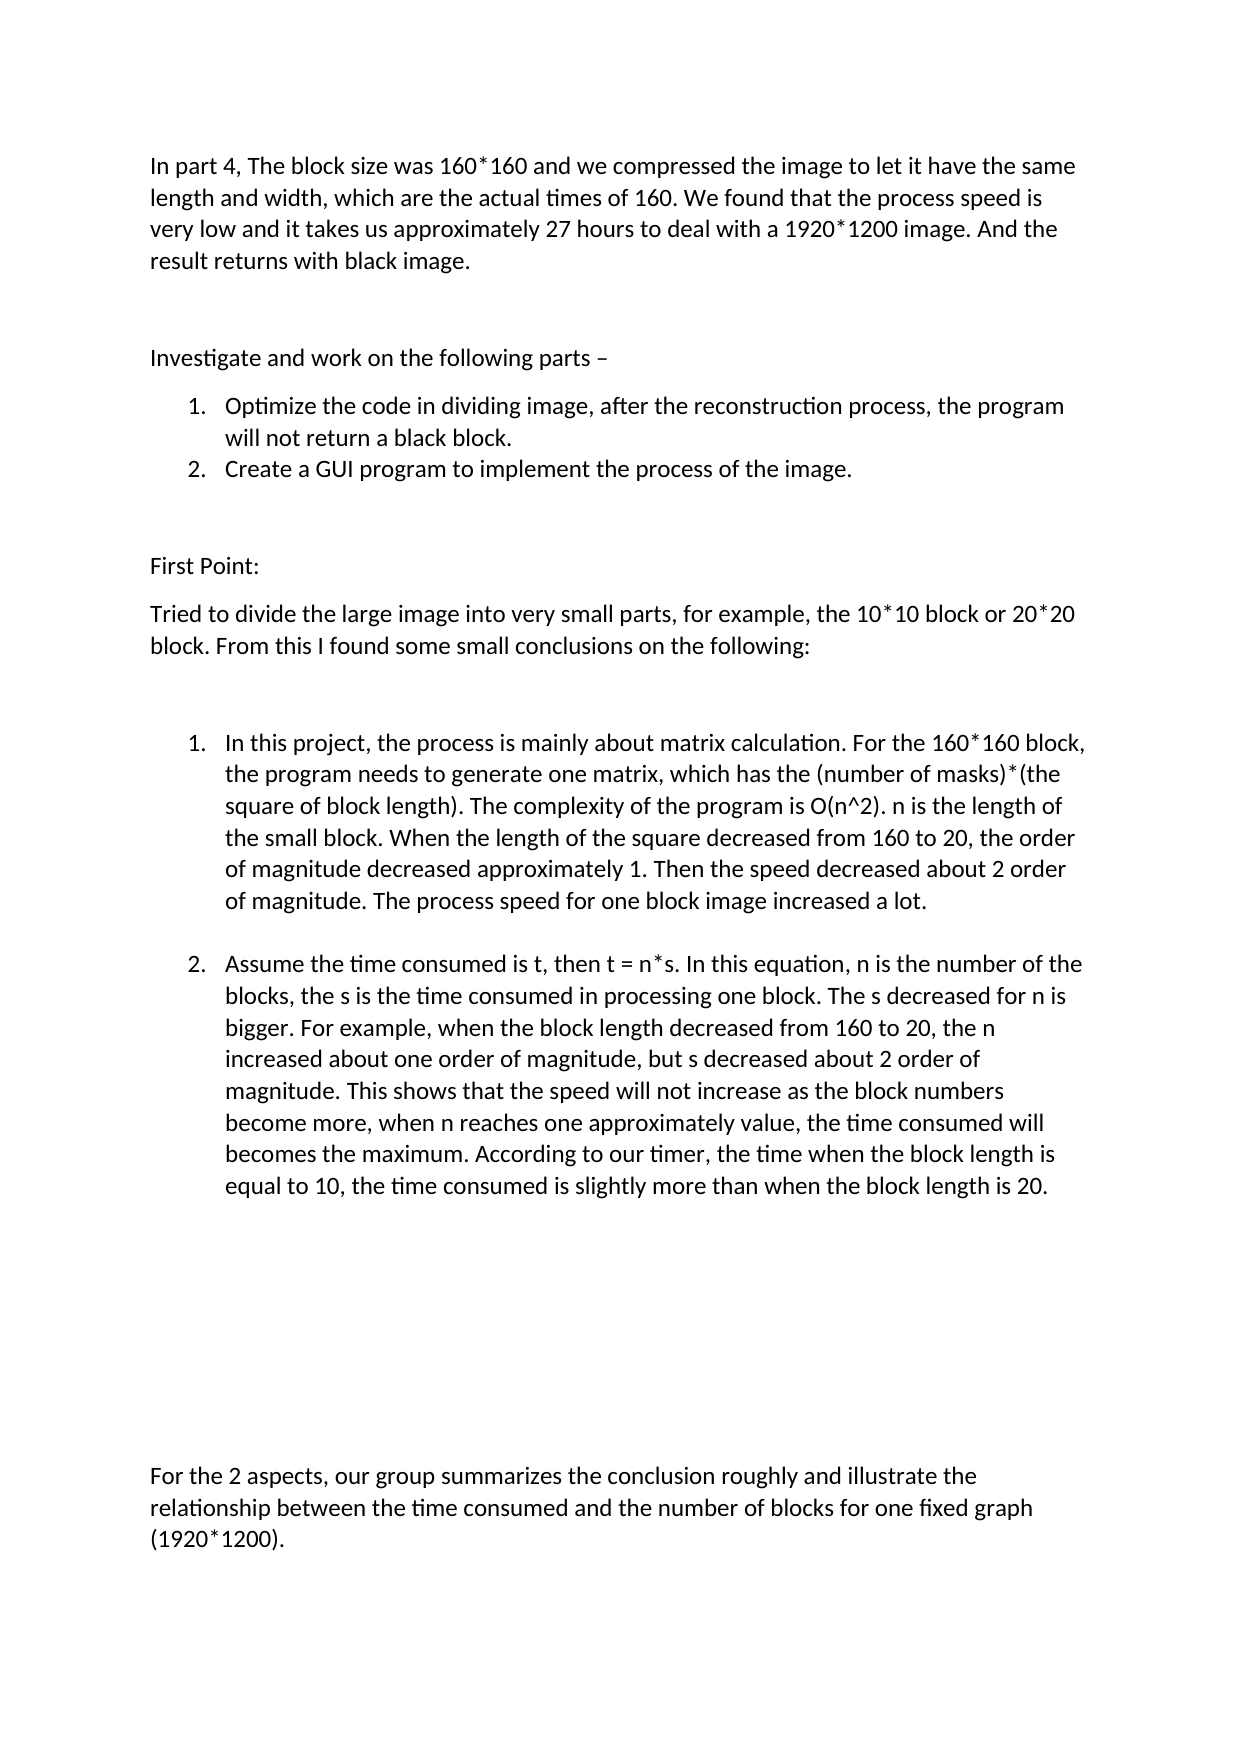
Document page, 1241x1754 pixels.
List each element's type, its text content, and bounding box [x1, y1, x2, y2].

list Optimize the code in dividing image, after the reconstruction process, the program will not return a black block. [187, 390, 1090, 452]
list Assume the time consumed is t, then t = n*s. In this equation, n is the number of the blocks, the s is the time consumed in processing one block. The s decreased for n is bigger. For example, when the block length decreased from 160 to 20, the n increased about one order of magnitude, but s decreased about 2 order of magnitude. This shows that the speed will not increase as the block numbers become more, when n reaches one approximately value, the time consumed will becomes the maximum. According to our timer, the time when the block length is equal to 10, the time consumed is slightly more than when the block length is 20. [187, 948, 1090, 1201]
text Tried to divide the large image into very small parts, for example, the 10*10 block or 20*20 block. From this I found some small conclusions on the following: [150, 598, 1090, 661]
text For the 2 aspects, our group summarizes the conclusion roughly and illustrate the relationship between the time consumed and the number of blocks for one fixed graph (1920*1200). [150, 1460, 1090, 1554]
text In part 4, The block size was 160*160 and we compressed the image to let it have the same length and width, which are the actual times of 160. We found that the process speed is very low and it takes us approximately 27 hours to deal with a 1920*1200 image. And the result returns with black image. [150, 150, 1090, 276]
list Create a GUI program to implement the process of the image. [187, 453, 1090, 484]
list In this project, the process is mainly about matrix calculation. For the 160*160 block, the program needs to generate one matrix, which has the (number of masks)*(the square of block length). The complexity of the program is O(n^2). n is the length of the small block. When the length of the square decreased from 160 to 20, the order of magnitude decreased approximately 1. Then the speed decreased about 2 order of magnitude. The process speed for one block image increased a lot. [187, 727, 1090, 916]
text Investigate and work on the following parts – [150, 342, 1090, 372]
text First Point: [150, 550, 1090, 581]
